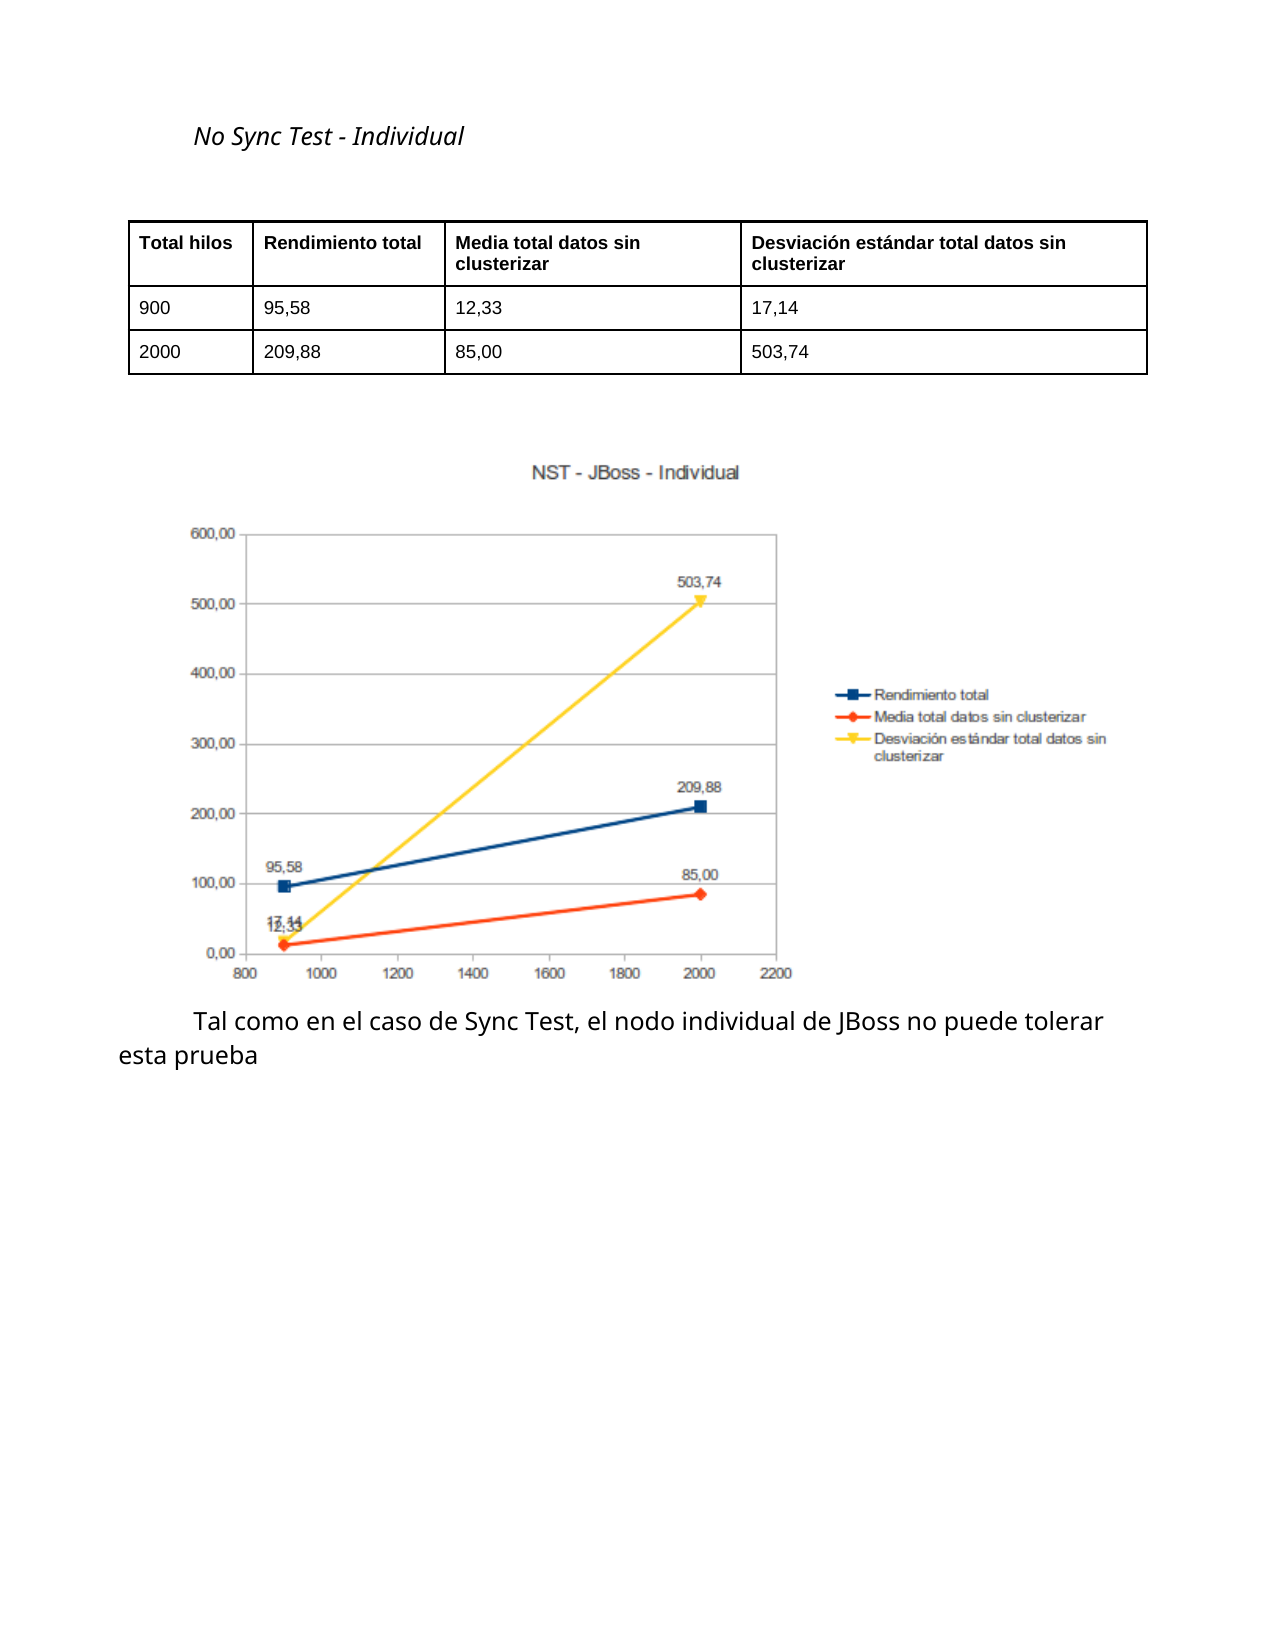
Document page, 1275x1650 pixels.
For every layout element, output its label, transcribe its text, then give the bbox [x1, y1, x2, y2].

table_header Desviación estándar total datos sin clusterizar [742, 223, 1146, 285]
table_cell 12,33 [446, 287, 740, 329]
table_cell 85,00 [446, 331, 740, 373]
picture [155, 443, 1120, 1004]
text No Sync Test - Individual [118, 118, 1157, 152]
table_cell 2000 [130, 331, 252, 373]
table_header Media total datos sin clusterizar [446, 223, 740, 285]
table_cell 17,14 [742, 287, 1146, 329]
table_cell 503,74 [742, 331, 1146, 373]
text Tal como en el caso de Sync Test, el nodo individual de JBoss no puede tolerar esta prueba [118, 1004, 1157, 1072]
table_cell 900 [130, 287, 252, 329]
table_header Rendimiento total [254, 223, 444, 285]
table_cell 209,88 [254, 331, 444, 373]
table_header Total hilos [130, 223, 252, 285]
table_cell 95,58 [254, 287, 444, 329]
